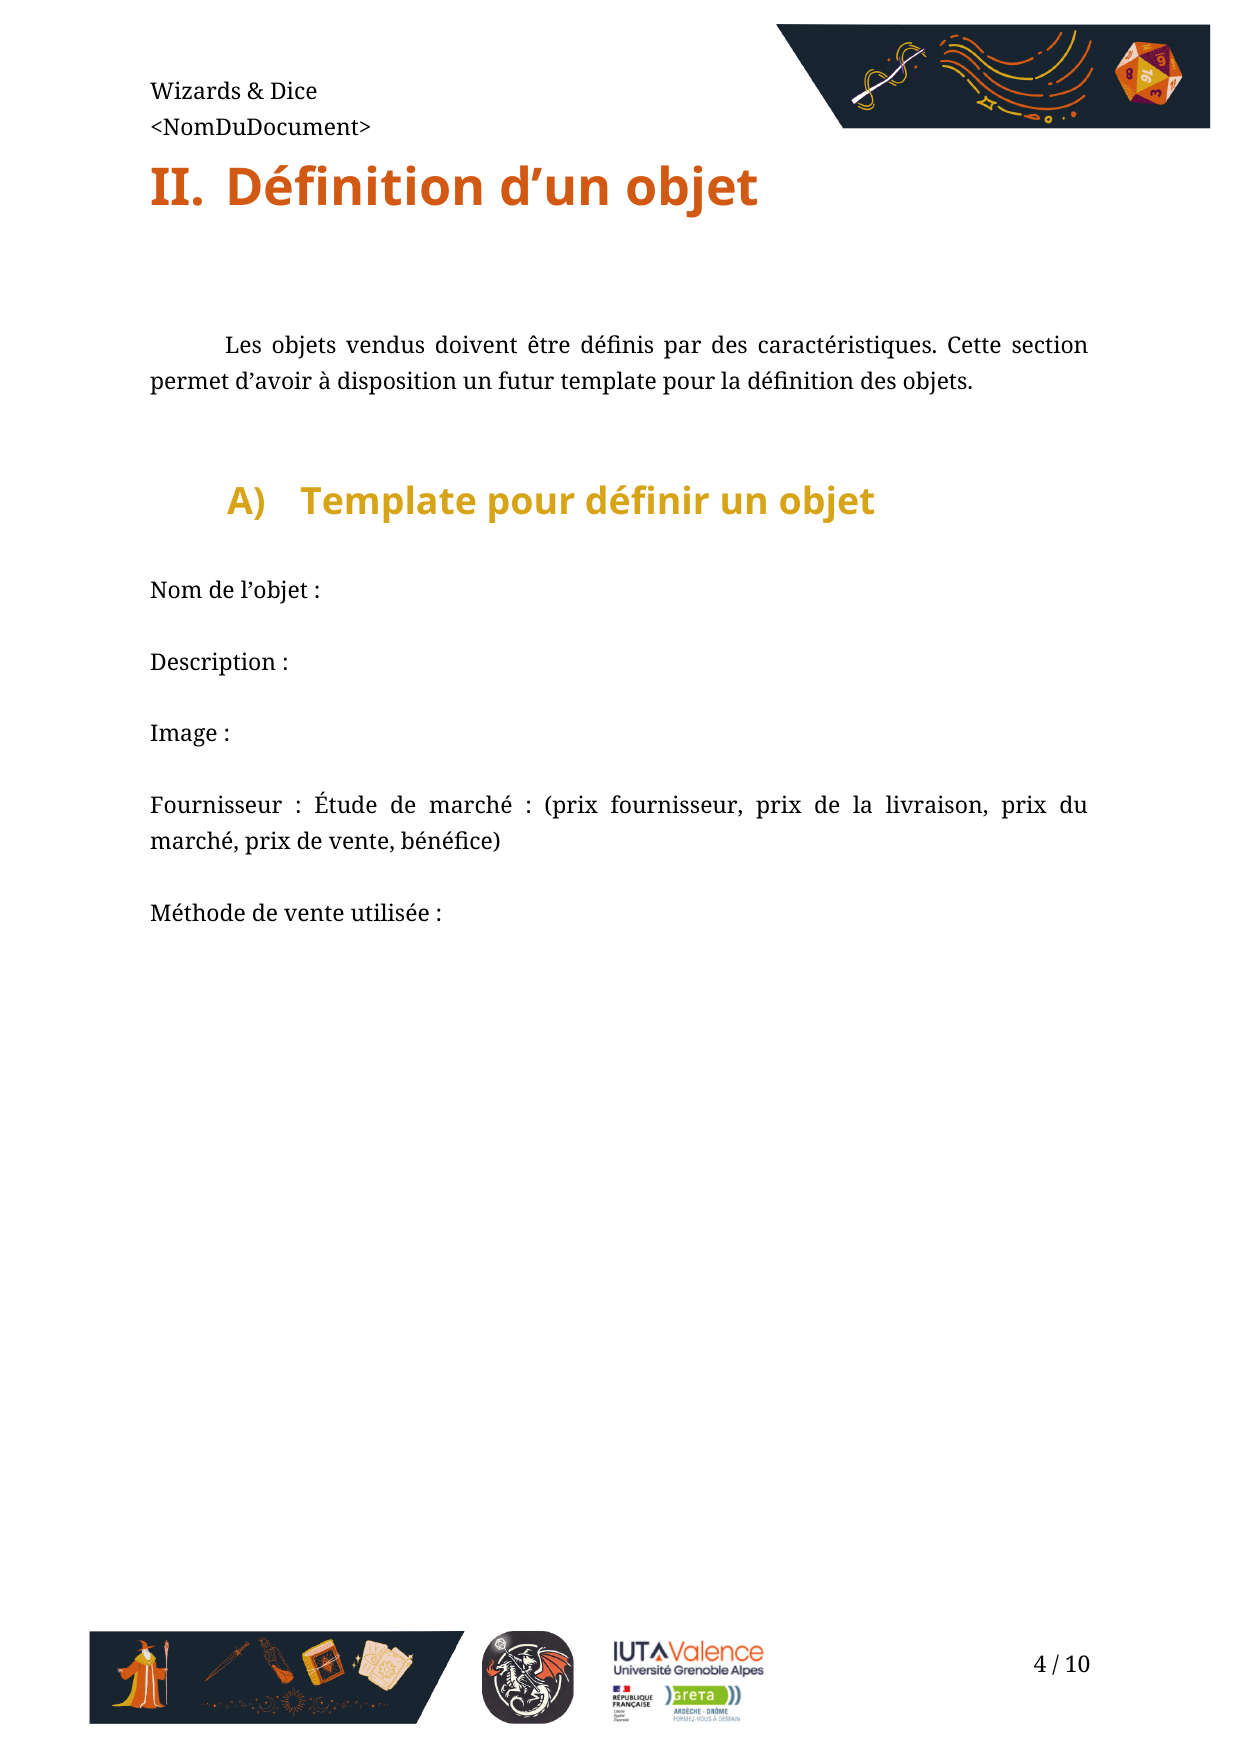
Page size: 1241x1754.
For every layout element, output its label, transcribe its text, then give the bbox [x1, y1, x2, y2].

text Les objets vendus doivent être définis par des caractéristiques. Cette section permet d’avoir à disposition un futur template pour la définition des objets. [150, 329, 1090, 396]
picture [81, 1620, 788, 1733]
text Description : [150, 645, 1090, 677]
text Image : [150, 717, 1090, 748]
text Fournisseur : Étude de marché : (prix fournisseur, prix de la livraison, prix du marché, prix de vente, bénéfice) [150, 789, 1090, 856]
picture [771, 21, 1218, 131]
text Méthode de vente utilisée : [150, 897, 1090, 928]
subtitle Template pour définir un objet [227, 474, 1090, 525]
text Nom de l’objet : [150, 573, 1090, 605]
subtitle Définition d’un objet [150, 150, 1090, 221]
